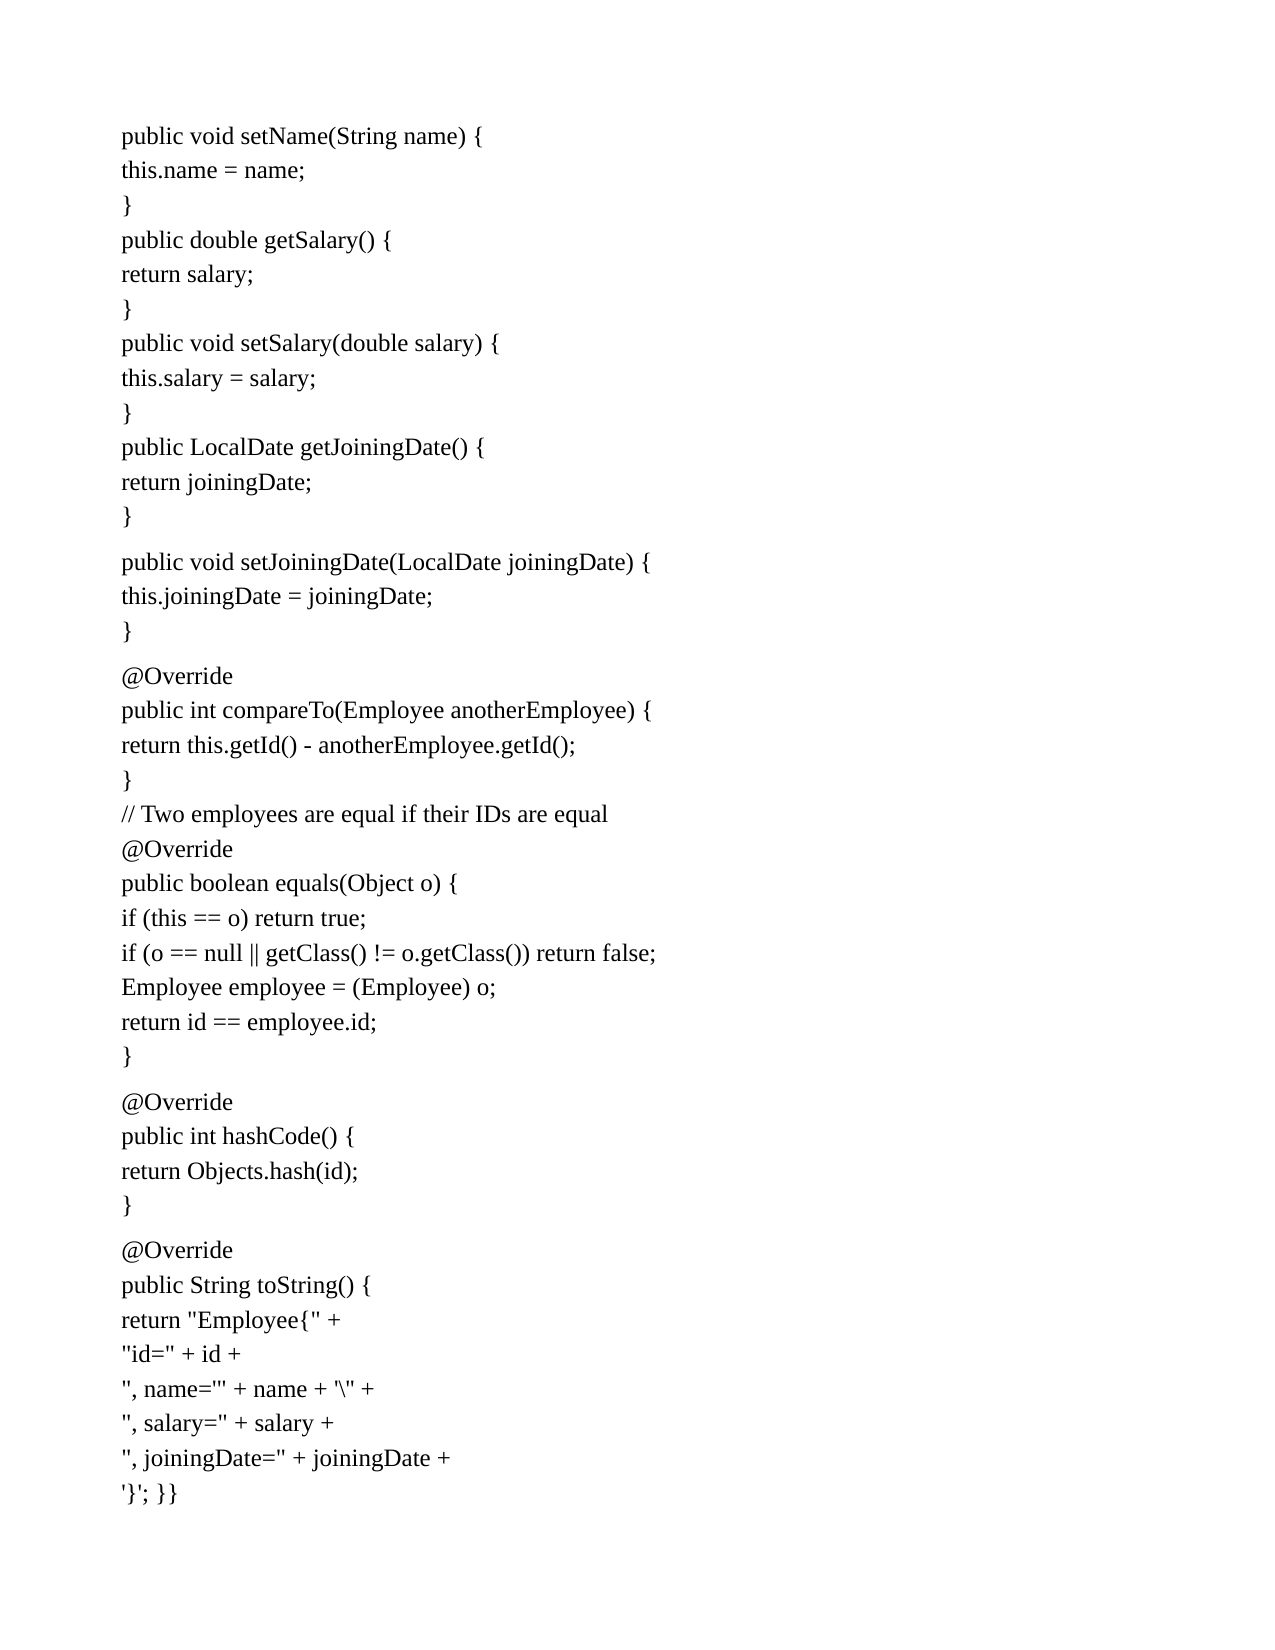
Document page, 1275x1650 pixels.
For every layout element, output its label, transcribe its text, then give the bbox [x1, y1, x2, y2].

table_header } [118, 395, 151, 429]
table_header [118, 1509, 133, 1520]
table_header [118, 1073, 133, 1084]
table_header } [118, 291, 151, 326]
table_header } [118, 762, 151, 796]
table_header public boolean equals(Object o) { [118, 866, 477, 900]
table_header public int hashCode() { [118, 1118, 374, 1153]
table_header [118, 648, 133, 658]
table_header "id=" + id + [118, 1336, 259, 1371]
table_header } [118, 1039, 151, 1073]
table_header public int compareTo(Employee anotherEmployee) { [118, 693, 672, 727]
table_header [118, 533, 133, 544]
table_header } [118, 499, 151, 533]
table_header this.salary = salary; [118, 360, 334, 395]
table_header @Override [118, 831, 251, 866]
table_header '}'; }} [118, 1475, 198, 1509]
table_header [118, 1222, 133, 1233]
table_header return salary; [118, 256, 271, 291]
table_header return id == employee.id; [118, 1004, 395, 1038]
table_header ", joiningDate=" + joiningDate + [118, 1440, 469, 1475]
table_header if (o == null || getClass() != o.getClass()) return false; [118, 935, 674, 969]
table_header public String toString() { [118, 1267, 390, 1302]
table_header Employee employee = (Employee) o; [118, 969, 514, 1004]
table_header ", name='" + name + '\'' + [118, 1371, 393, 1406]
table_header return Objects.hash(id); [118, 1153, 376, 1187]
table_header return "Employee{" + [118, 1302, 359, 1336]
table_header @Override [118, 1084, 251, 1118]
table_header public double getSalary() { [118, 222, 411, 256]
table_header @Override [118, 1233, 251, 1267]
table_header } [118, 613, 151, 647]
table_header if (this == o) return true; [118, 900, 384, 935]
table_header return this.getId() - anotherEmployee.getId(); [118, 727, 593, 762]
table_header ", salary=" + salary + [118, 1406, 352, 1440]
table_header // Two employees are equal if their IDs are equal [118, 796, 626, 831]
table_header this.name = name; [118, 153, 323, 187]
table_header public LocalDate getJoiningDate() { [118, 429, 504, 464]
table_header public void setJoiningDate(LocalDate joiningDate) { [118, 544, 671, 578]
table_header return joiningDate; [118, 464, 330, 498]
table_header public void setName(String name) { [118, 118, 503, 153]
table_header } [118, 187, 151, 222]
table_header @Override [118, 658, 251, 693]
table_header this.joiningDate = joiningDate; [118, 578, 451, 613]
table_header public void setSalary(double salary) { [118, 326, 519, 360]
table_header } [118, 1188, 151, 1222]
